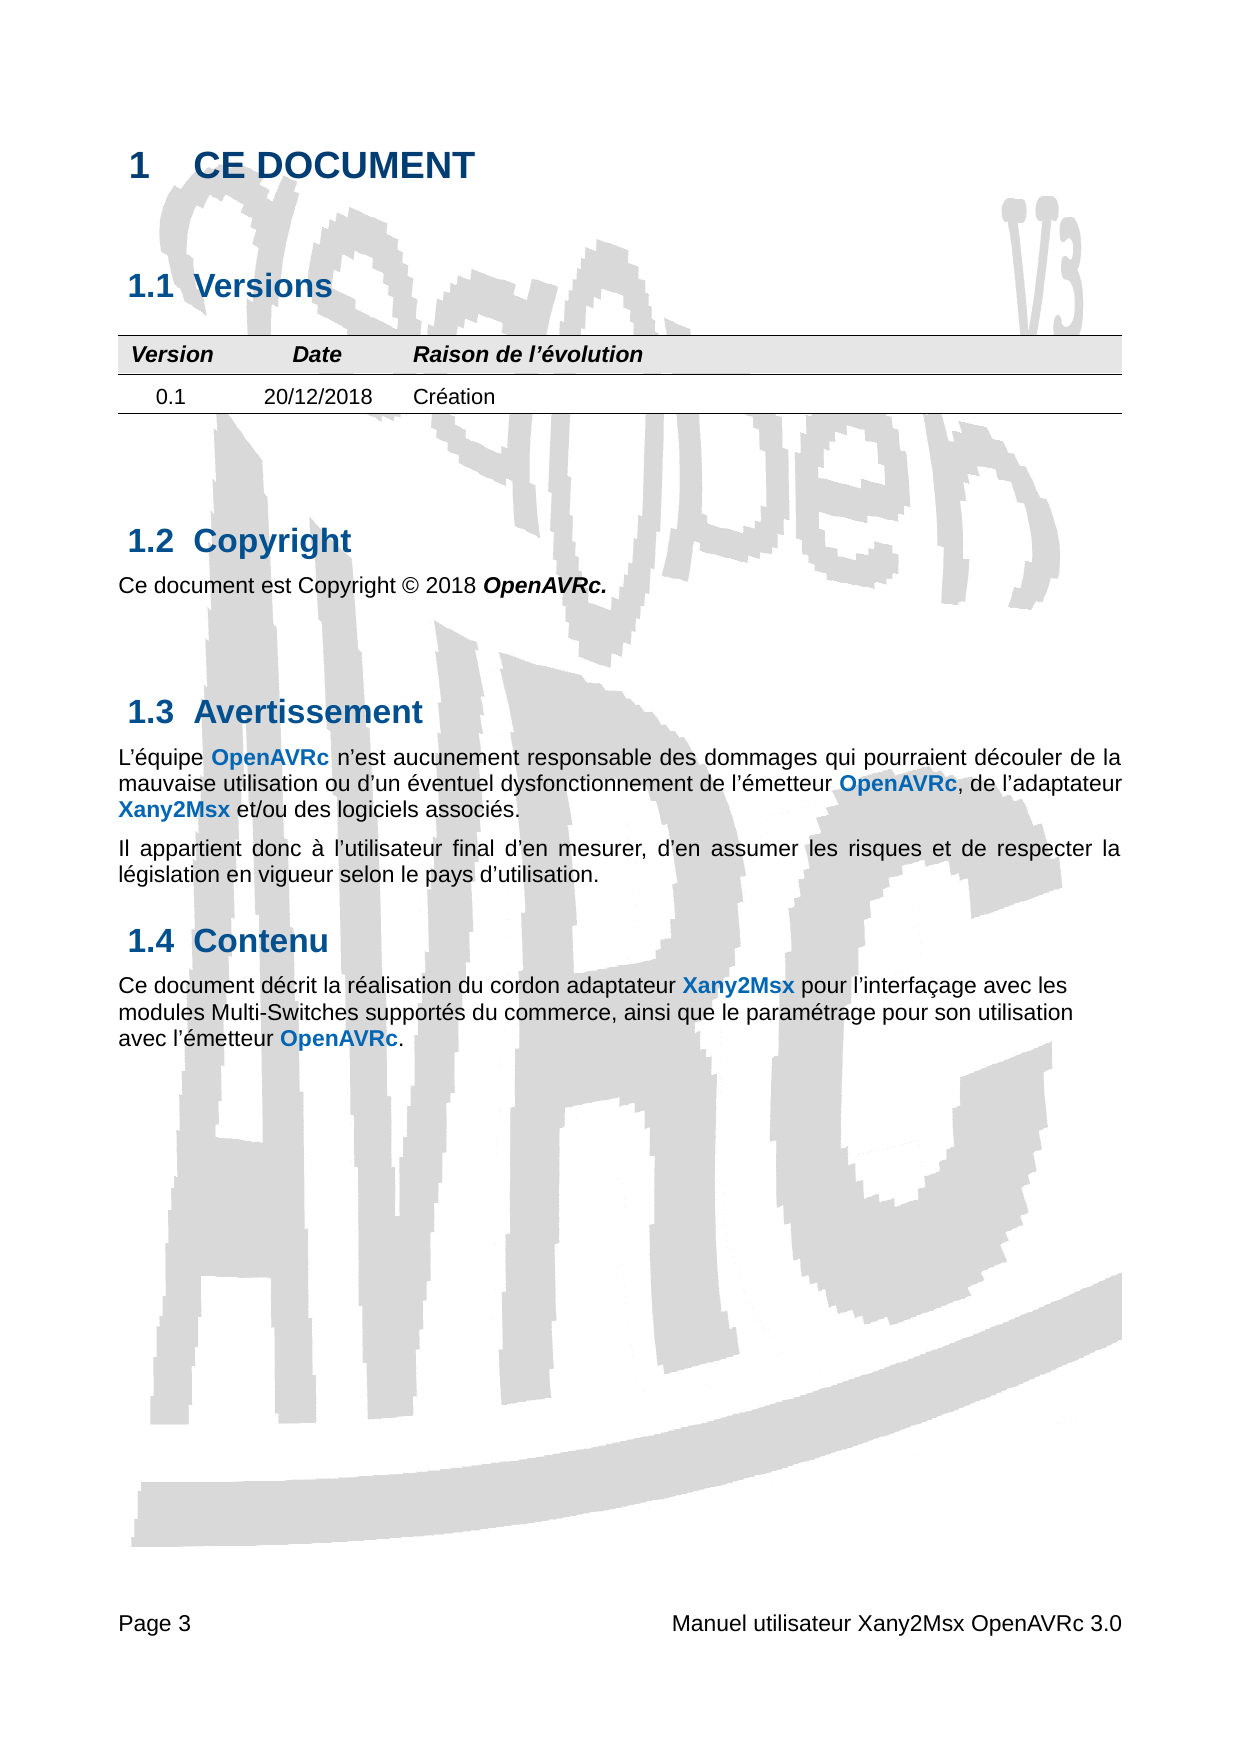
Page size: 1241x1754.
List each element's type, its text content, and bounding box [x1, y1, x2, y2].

text Il appartient donc à l’utilisateur final d’en mesurer, d’en assumer les risques et de respecter la législation en vigueur selon le pays d’utilisation. [118, 835, 1122, 888]
text L’équipe OpenAVRc n’est aucunement responsable des dommages qui pourraient découler de la mauvaise utilisation ou d’un éventuel dysfonctionnement de l’émetteur OpenAVRc, de l’adaptateur Xany2Msx et/ou des logiciels associés. [118, 743, 1122, 822]
table_header Date [236, 336, 400, 373]
subtitle Avertissement [118, 692, 1122, 731]
table_cell Création [400, 375, 1122, 413]
subtitle Contenu [118, 921, 1122, 960]
table_header Version [118, 336, 236, 373]
subtitle Versions [118, 266, 1122, 305]
subtitle Copyright [118, 521, 1122, 559]
table_cell 0.1 [118, 375, 236, 413]
text Ce document décrit la réalisation du cordon adaptateur Xany2Msx pour l’interfaçage avec les modules Multi-Switches supportés du commerce, ainsi que le paramétrage pour son utilisation avec l’émetteur OpenAVRc. [118, 972, 1122, 1051]
table_header Raison de l’évolution [400, 336, 1122, 373]
subtitle CE DOCUMENT [118, 143, 1122, 187]
text Ce document est Copyright © 2018 OpenAVRc. [118, 572, 1122, 598]
table_cell 20/12/2018 [236, 375, 400, 413]
